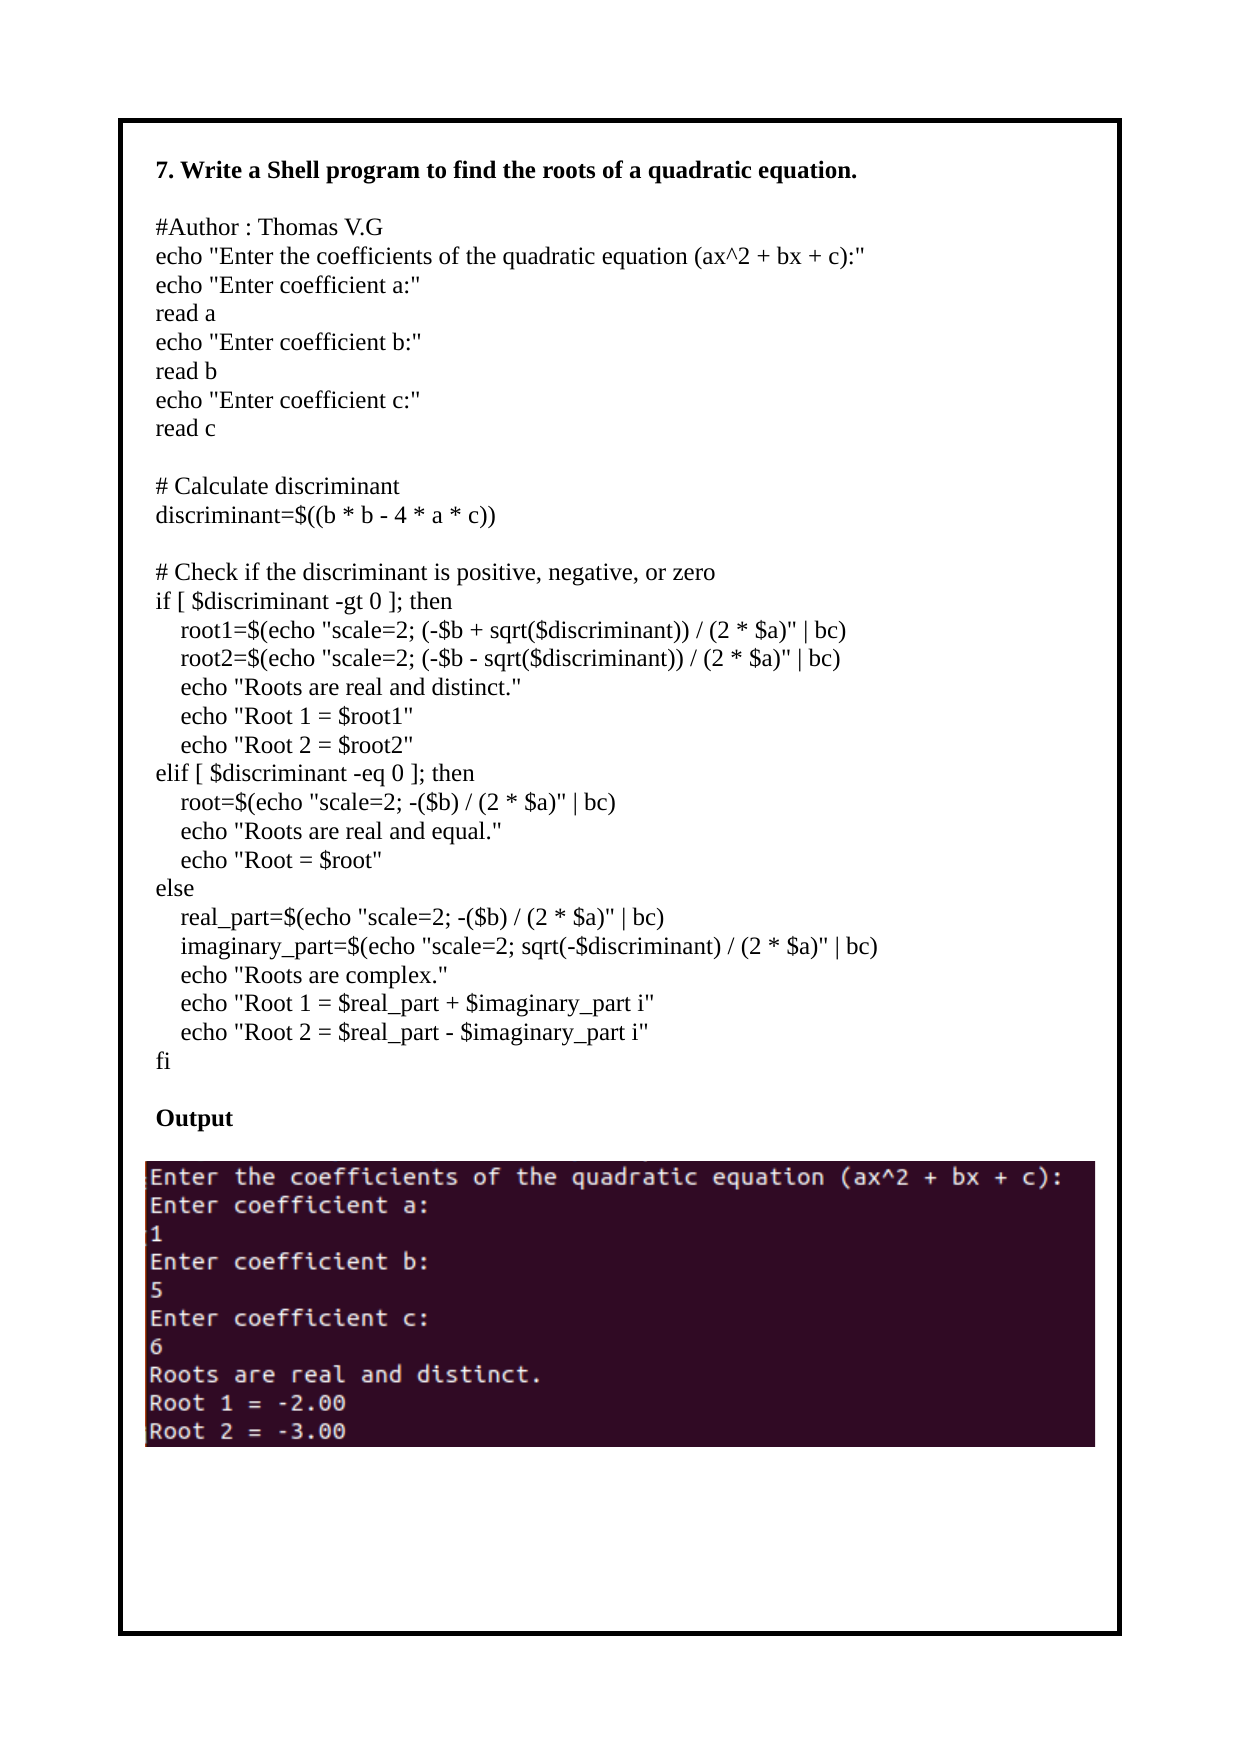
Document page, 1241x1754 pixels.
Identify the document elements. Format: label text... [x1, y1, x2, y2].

text elif [ $discriminant -eq 0 ]; then [155, 758, 1114, 787]
text read a [155, 298, 1114, 327]
text echo "Roots are complex." [155, 960, 1114, 988]
text # Check if the discriminant is positive, negative, or zero [155, 557, 1114, 586]
text echo "Enter coefficient b:" [155, 327, 1114, 356]
text root2=$(echo "scale=2; (-$b - sqrt($discriminant)) / (2 * $a)" | bc) [155, 643, 1114, 672]
text read b [155, 356, 1114, 385]
text echo "Roots are real and equal." [155, 816, 1114, 845]
text echo "Roots are real and distinct." [155, 672, 1114, 701]
text imaginary_part=$(echo "scale=2; sqrt(-$discriminant) / (2 * $a)" | bc) [155, 931, 1114, 960]
text fi [155, 1046, 1114, 1075]
text if [ $discriminant -gt 0 ]; then [155, 586, 1114, 615]
text read c [155, 413, 1114, 442]
text 7. Write a Shell program to find the roots of a quadratic equation. [155, 155, 1114, 183]
text echo "Root = $root" [155, 845, 1114, 873]
text root=$(echo "scale=2; -($b) / (2 * $a)" | bc) [155, 787, 1114, 816]
text # Calculate discriminant [155, 471, 1114, 500]
text echo "Enter coefficient c:" [155, 385, 1114, 413]
text echo "Enter coefficient a:" [155, 270, 1114, 298]
text root1=$(echo "scale=2; (-$b + sqrt($discriminant)) / (2 * $a)" | bc) [155, 615, 1114, 643]
text echo "Root 1 = $real_part + $imaginary_part i" [155, 988, 1114, 1017]
text real_part=$(echo "scale=2; -($b) / (2 * $a)" | bc) [155, 902, 1114, 931]
text echo "Enter the coefficients of the quadratic equation (ax^2 + bx + c):" [155, 241, 1114, 270]
text echo "Root 1 = $root1" [155, 701, 1114, 730]
text echo "Root 2 = $root2" [155, 730, 1114, 758]
text echo "Root 2 = $real_part - $imaginary_part i" [155, 1017, 1114, 1046]
text discriminant=$((b * b - 4 * a * c)) [155, 500, 1114, 528]
text else [155, 873, 1114, 902]
text Output [155, 1103, 1114, 1132]
picture [145, 1161, 1096, 1447]
text #Author : Thomas V.G [155, 212, 1114, 241]
